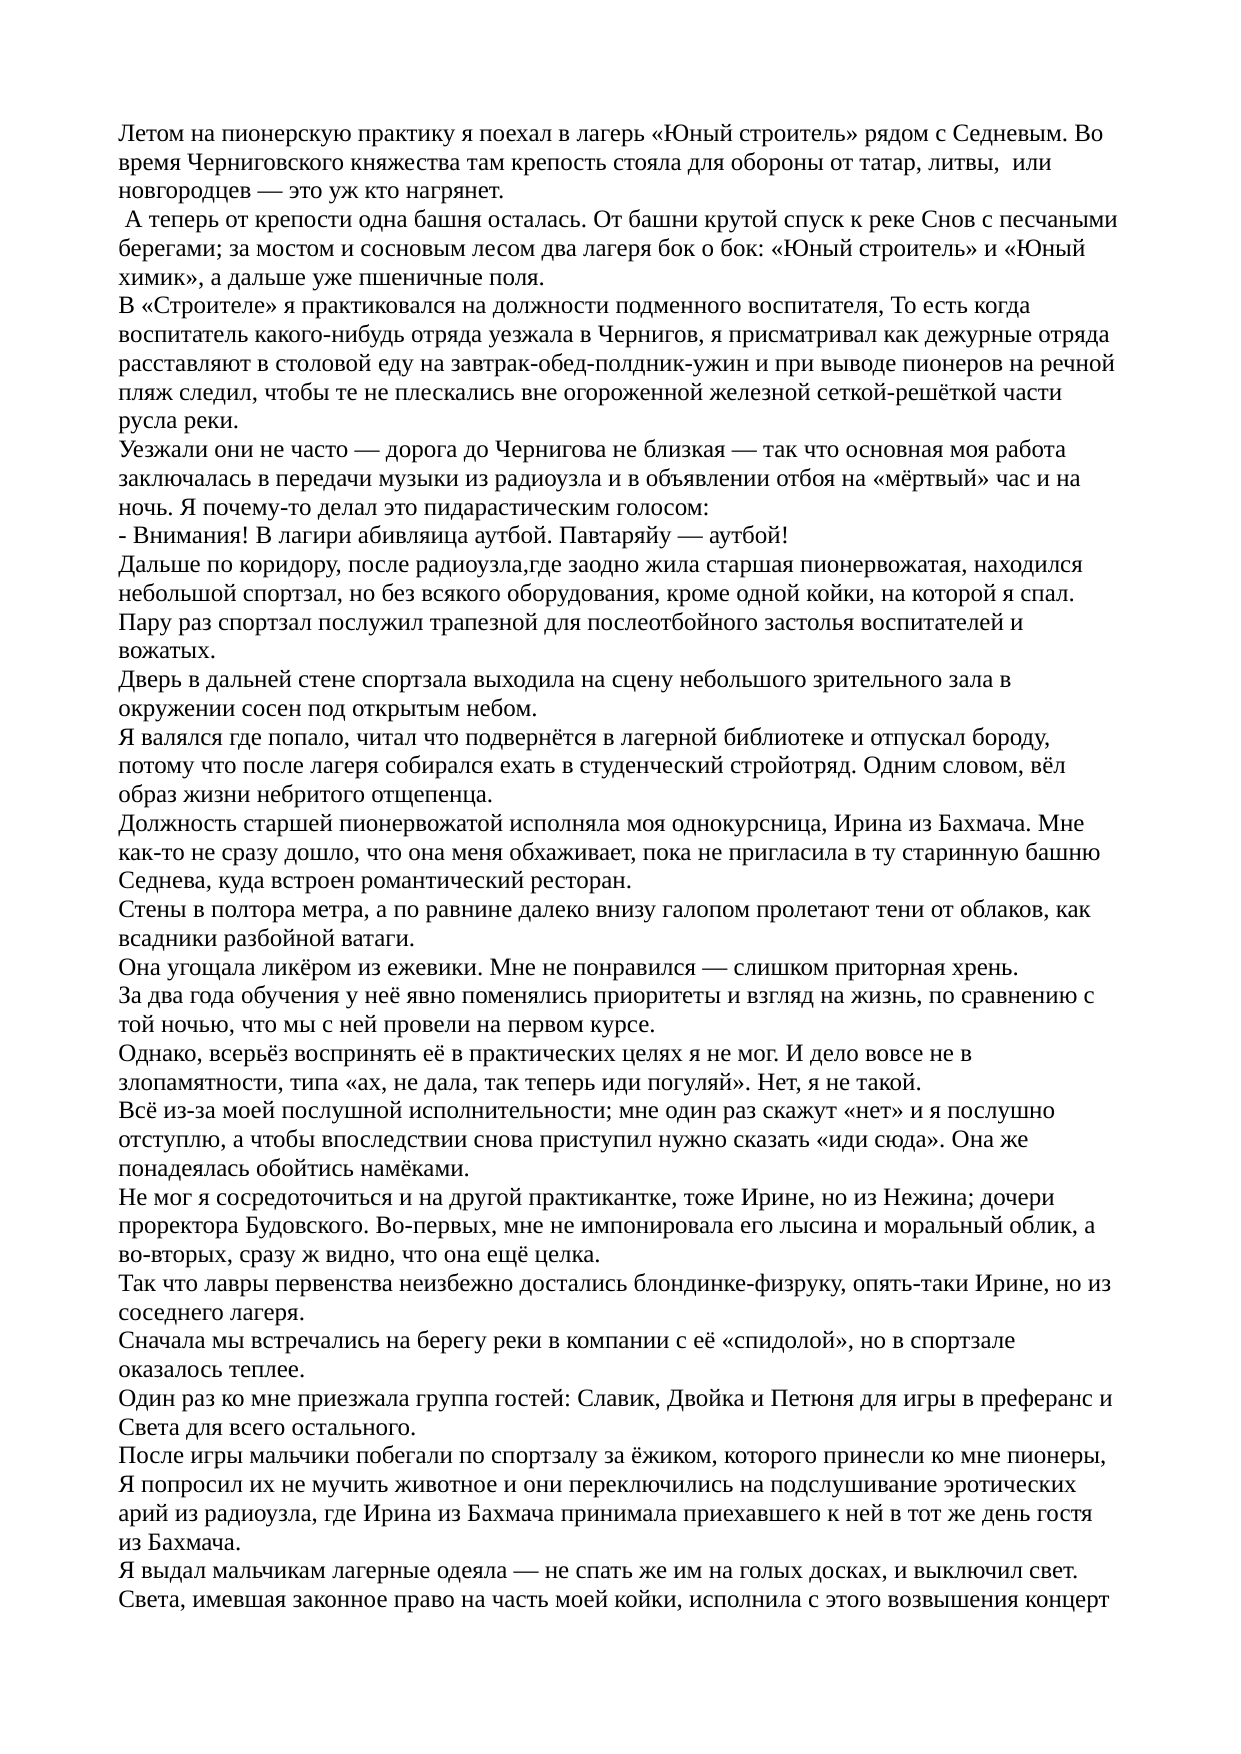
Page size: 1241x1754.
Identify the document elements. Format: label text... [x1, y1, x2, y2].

text За два года обучения у неё явно поменялись приоритеты и взгляд на жизнь, по сравнению с той ночью, что мы с ней провели на первом курсе. [118, 981, 1122, 1038]
text Она угощала ликёром из ежевики. Мне не понравился — слишком приторная хрень. [118, 952, 1122, 981]
text Однако, всерьёз воспринять её в практических целях я не мог. И дело вовсе не в злопамятности, типа «ах, не дала, так теперь иди погуляй». Нет, я не такой. [118, 1038, 1122, 1096]
text Летом на пионерскую практику я поехал в лагерь «Юный строитель» рядом с Седневым. Во время Черниговского княжества там крепость стояла для обороны от татар, литвы, или новгородцев — это уж кто нагрянет. [118, 118, 1122, 204]
text Не мог я сосредоточиться и на другой практикантке, тоже Ирине, но из Нежина; дочери проректора Будовского. Во-первых, мне не импонировала его лысина и моральный облик, а во-вторых, сразу ж видно, что она ещё целка. [118, 1182, 1122, 1268]
text Так что лавры первенства неизбежно достались блондинке-физруку, опять-таки Ирине, но из соседнего лагеря. [118, 1268, 1122, 1326]
text В «Строителе» я практиковался на должности подменного воспитателя, То есть когда воспитатель какого-нибудь отряда уезжала в Чернигов, я присматривал как дежурные отряда расставляют в столовой еду на завтрак-обед-полдник-ужин и при выводе пионеров на речной пляж следил, чтобы те не плескались вне огороженной железной сеткой-решёткой части русла реки. [118, 291, 1122, 434]
text Я валялся где попало, читал что подвернётся в лагерной библиотеке и отпускал бороду, потому что после лагеря собирался ехать в студенческий стройотряд. Одним словом, вёл образ жизни небритого отщепенца. [118, 722, 1122, 808]
text Всё из-за моей послушной исполнительности; мне один раз скажут «нет» и я послушно отступлю, а чтобы впоследствии снова приступил нужно сказать «иди сюда». Она же понадеялась обойтись намёками. [118, 1096, 1122, 1182]
text Пару раз спортзал послужил трапезной для послеотбойного застолья воспитателей и вожатых. [118, 607, 1122, 664]
text Я выдал мальчикам лагерные одеяла — не спать же им на голых досках, и выключил свет. [118, 1556, 1122, 1584]
text - Внимания! В лагири абивляица аутбой. Павтаряйу — аутбой! [118, 521, 1122, 549]
text Сначала мы встречались на берегу реки в компании с её «спидолой», но в спортзале оказалось теплее. [118, 1326, 1122, 1383]
text А теперь от крепости одна башня осталась. От башни крутой спуск к реке Снов с песчаными берегами; за мостом и сосновым лесом два лагеря бок о бок: «Юный строитель» и «Юный химик», а дальше уже пшеничные поля. [118, 204, 1122, 291]
text Стены в полтора метра, а по равнине далеко внизу галопом пролетают тени от облаков, как всадники разбойной ватаги. [118, 894, 1122, 952]
text Уезжали они не часто — дорога до Чернигова не близкая — так что основная моя работа заключалась в передачи музыки из радиоузла и в объявлении отбоя на «мёртвый» час и на ночь. Я почему-то делал это пидарастическим голосом: [118, 434, 1122, 521]
text Дверь в дальней стене спортзала выходила на сцену небольшого зрительного зала в окружении сосен под открытым небом. [118, 664, 1122, 722]
text Должность старшей пионервожатой исполняла моя однокурсница, Ирина из Бахмача. Мне как-то не сразу дошло, что она меня обхаживает, пока не пригласила в ту старинную башню Седнева, куда встроен романтический ресторан. [118, 808, 1122, 894]
text Дальше по коридору, после радиоузла,где заодно жила старшая пионервожатая, находился небольшой спортзал, но без всякого оборудования, кроме одной койки, на которой я спал. [118, 549, 1122, 607]
text После игры мальчики побегали по спортзалу за ёжиком, которого принесли ко мне пионеры, Я попросил их не мучить животное и они переключились на подслушивание эротических арий из радиоузла, где Ирина из Бахмача принимала приехавшего к ней в тот же день гостя из Бахмача. [118, 1441, 1122, 1556]
text Света, имевшая законное право на часть моей койки, исполнила с этого возвышения концерт [118, 1584, 1122, 1613]
text Один раз ко мне приезжала группа гостей: Славик, Двойка и Петюня для игры в преферанс и Света для всего остального. [118, 1383, 1122, 1441]
